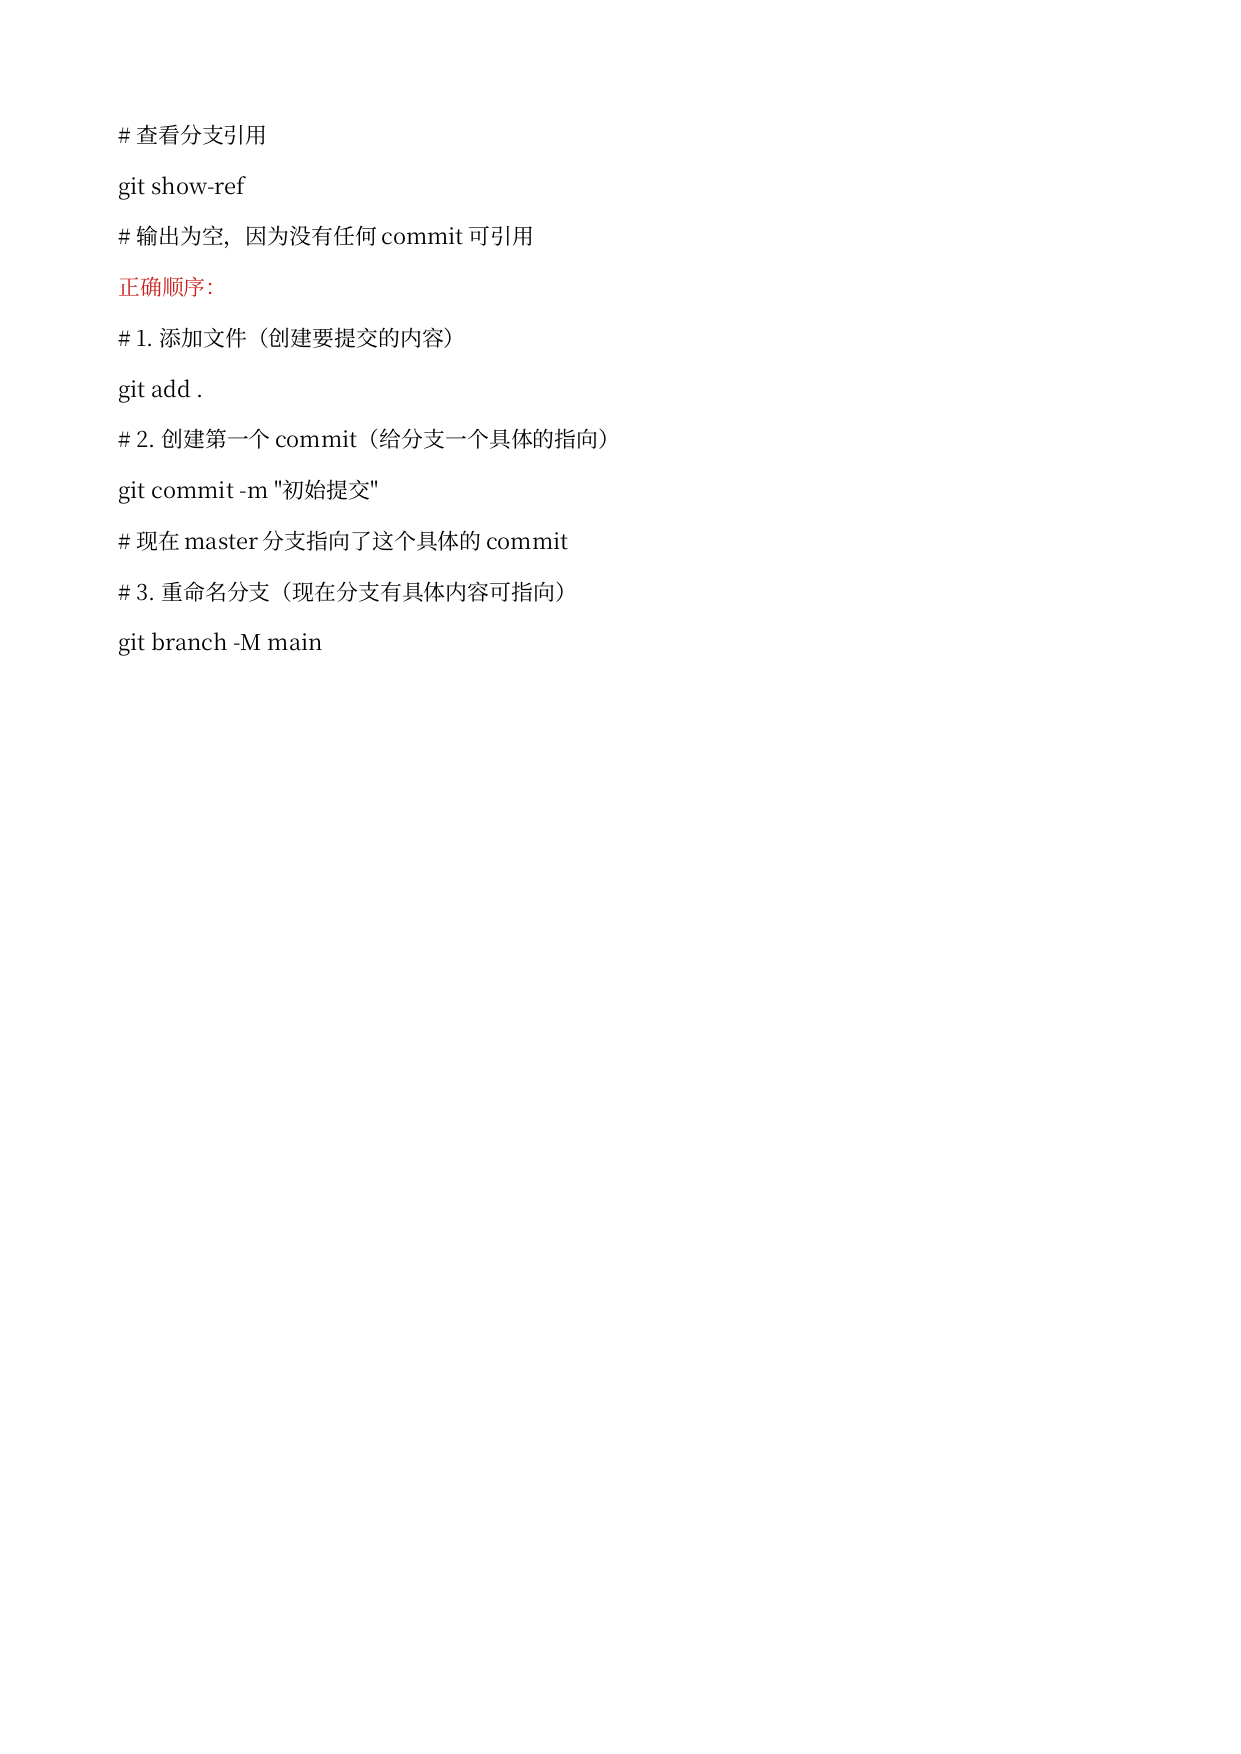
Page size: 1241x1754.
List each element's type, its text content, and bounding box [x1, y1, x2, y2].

text git commit -m "初始提交" [118, 473, 1122, 505]
text # 查看分支引用 [118, 118, 1122, 149]
text 正确顺序： [118, 270, 1122, 302]
text # 1. 添加文件（创建要提交的内容） [118, 321, 1122, 352]
text # 输出为空，因为没有任何commit可引用 [118, 219, 1122, 251]
text git show-ref [118, 169, 1122, 200]
text # 现在master分支指向了这个具体的commit [118, 524, 1122, 555]
text git branch -M main [118, 625, 1122, 657]
text git add . [118, 372, 1122, 403]
text # 3. 重命名分支（现在分支有具体内容可指向） [118, 575, 1122, 606]
text # 2. 创建第一个commit（给分支一个具体的指向） [118, 422, 1122, 454]
